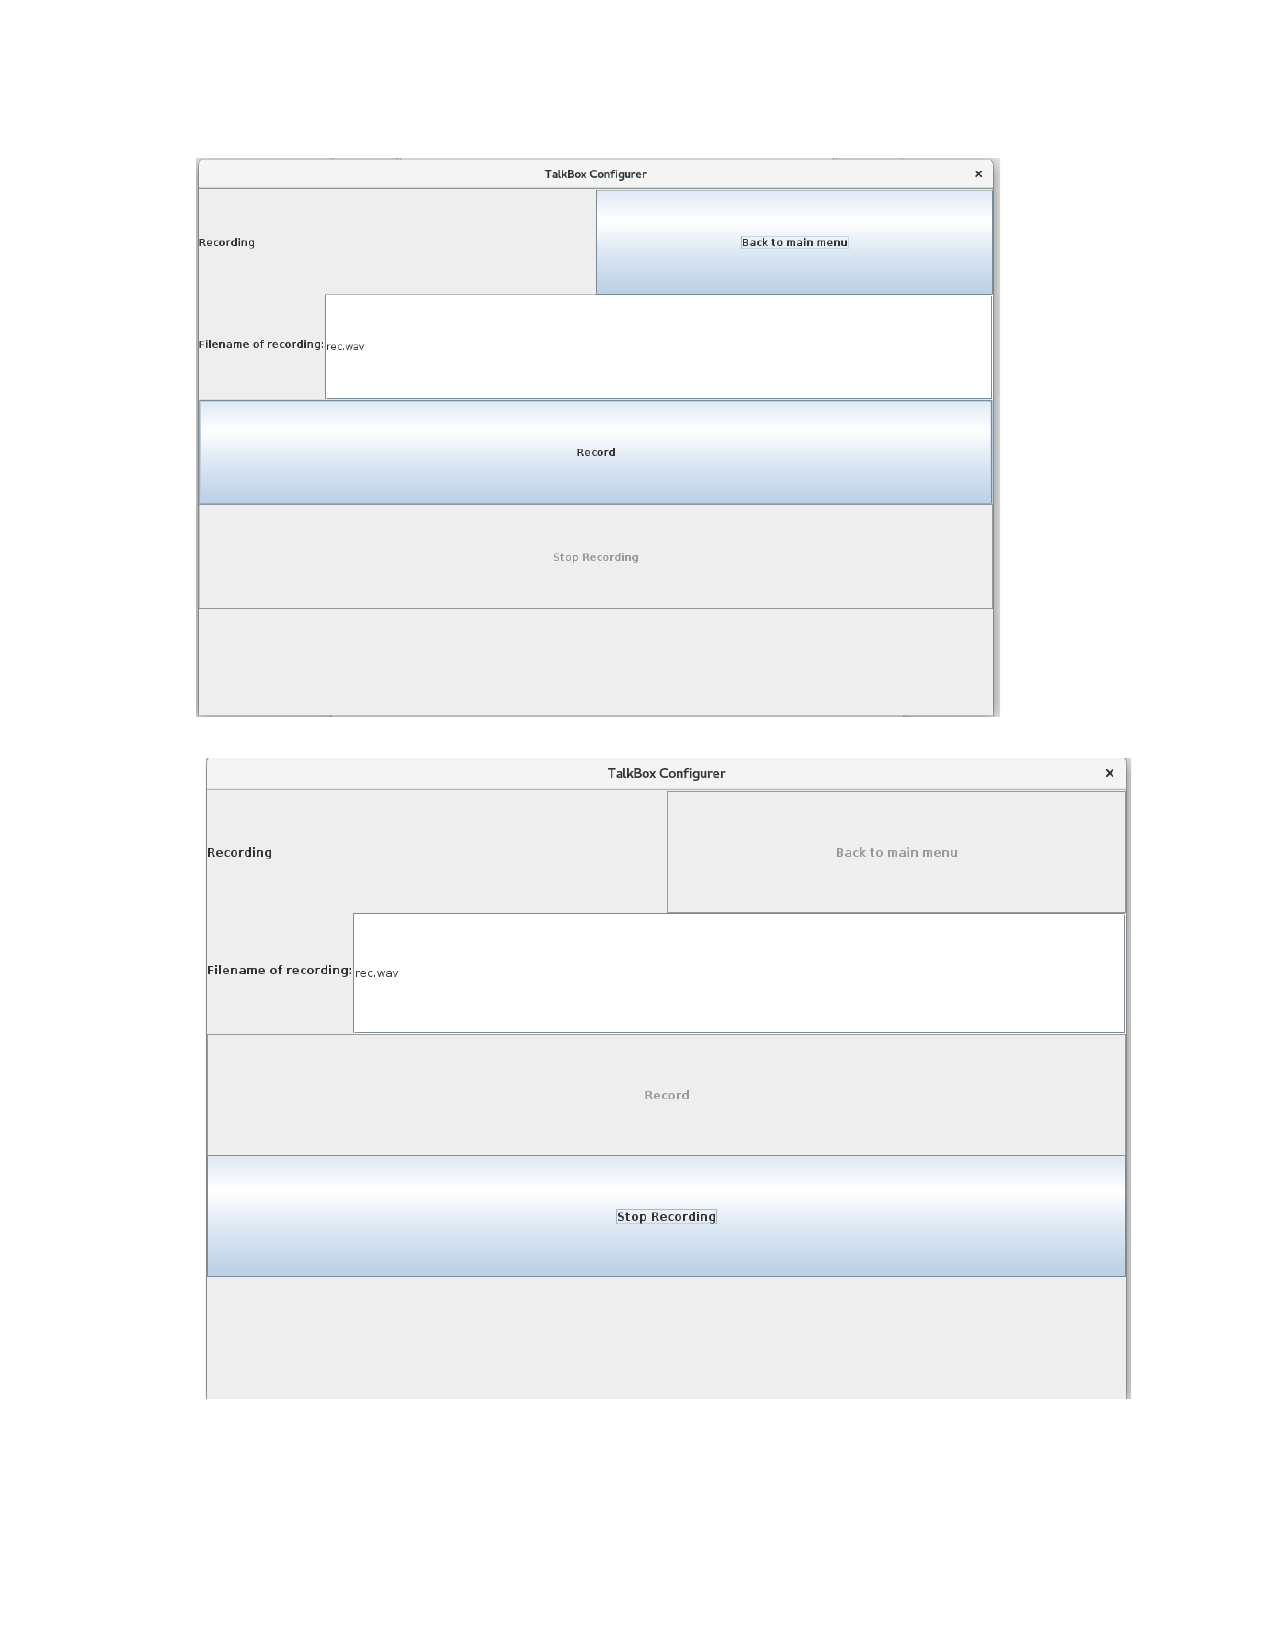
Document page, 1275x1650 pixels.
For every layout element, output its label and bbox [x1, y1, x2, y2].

picture [196, 158, 1001, 717]
picture [205, 758, 1132, 1399]
